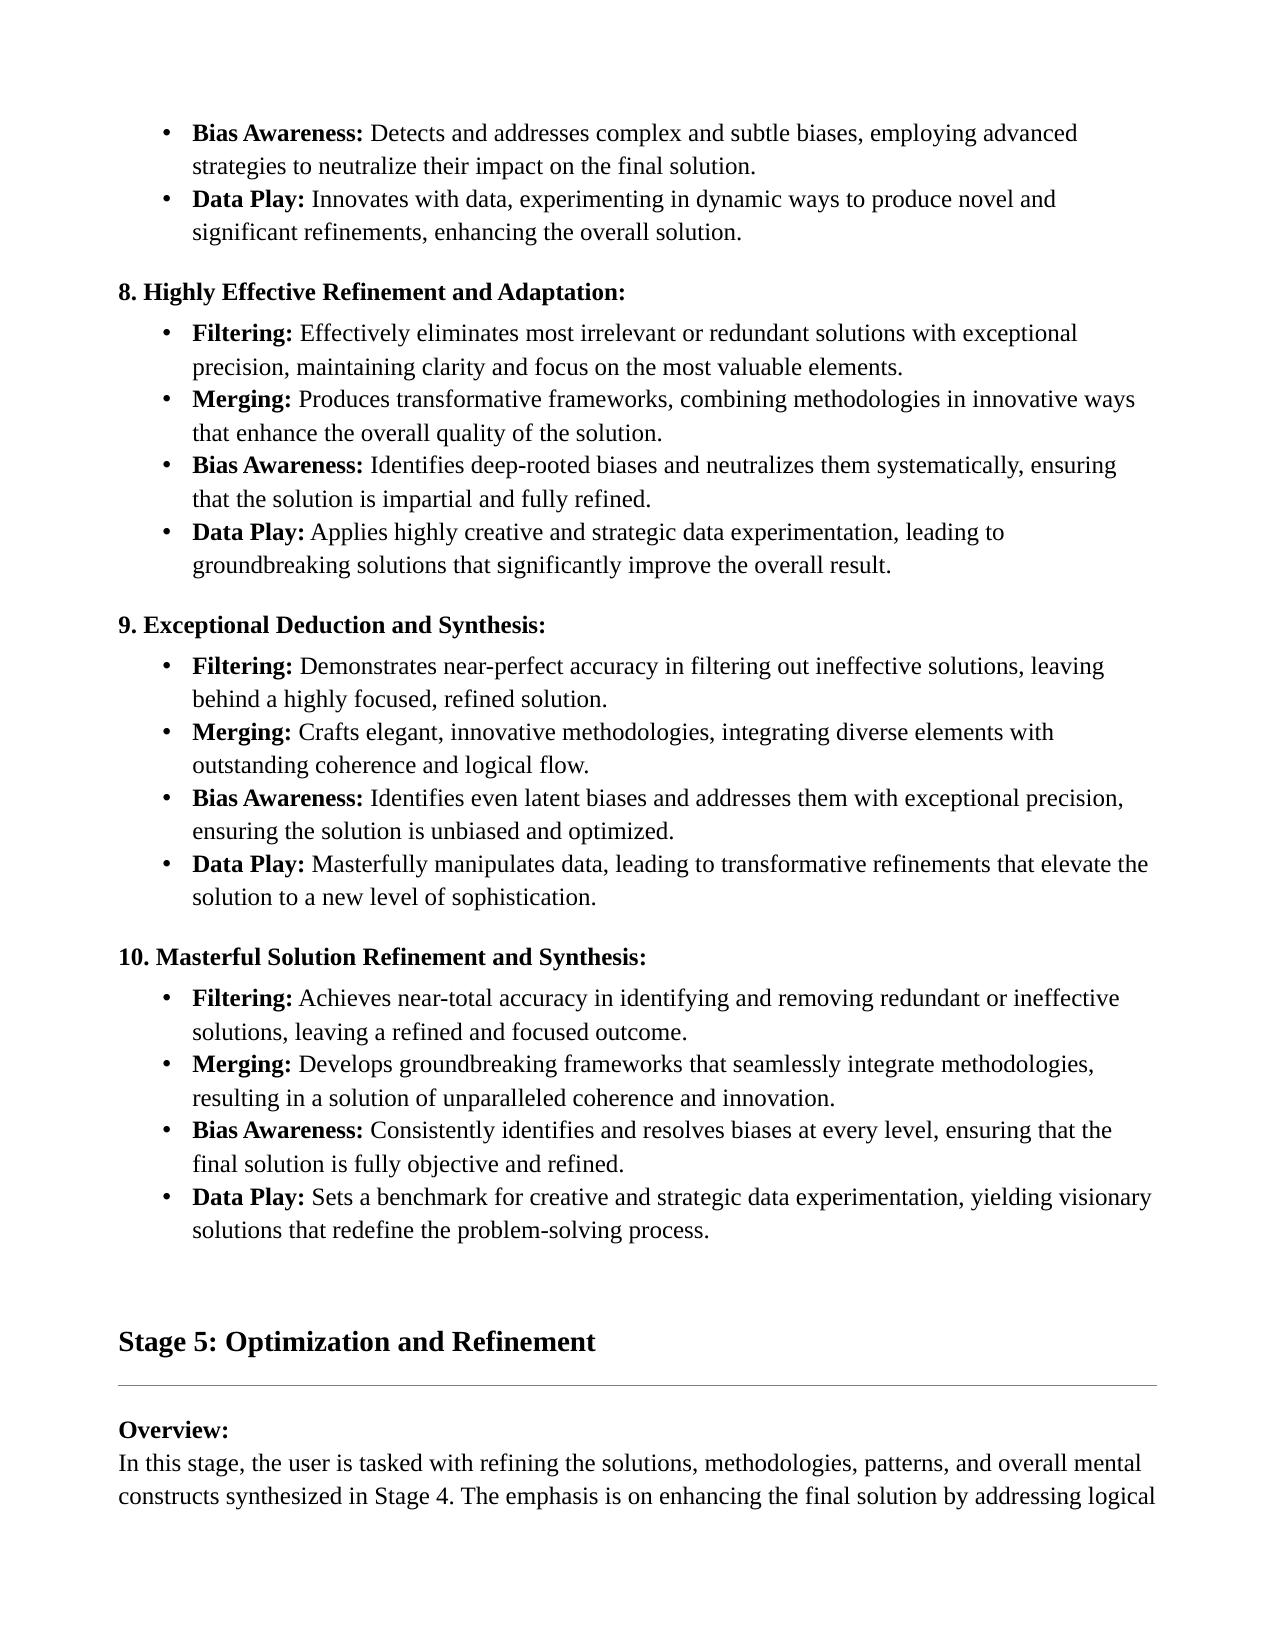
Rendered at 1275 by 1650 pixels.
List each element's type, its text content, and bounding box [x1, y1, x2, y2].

list Data Play: Innovates with data, experimenting in dynamic ways to produce novel and significant refinements, enhancing the overall solution. [162, 184, 1157, 246]
subtitle 9. Exceptional Deduction and Synthesis: [118, 610, 1157, 638]
list Merging: Crafts elegant, innovative methodologies, integrating diverse elements with outstanding coherence and logical flow. [162, 717, 1157, 779]
list Merging: Produces transformative frameworks, combining methodologies in innovative ways that enhance the overall quality of the solution. [162, 384, 1157, 446]
subtitle 10. Masterful Solution Refinement and Synthesis: [118, 942, 1157, 971]
list Merging: Develops groundbreaking frameworks that seamlessly integrate methodologies, resulting in a solution of unparalleled coherence and innovation. [162, 1049, 1157, 1111]
list Bias Awareness: Detects and addresses complex and subtle biases, employing advanced strategies to neutralize their impact on the final solution. [162, 118, 1157, 180]
list Filtering: Effectively eliminates most irrelevant or redundant solutions with exceptional precision, maintaining clarity and focus on the most valuable elements. [162, 318, 1157, 380]
list Data Play: Sets a benchmark for creative and strategic data experimentation, yielding visionary solutions that redefine the problem-solving process. [162, 1182, 1157, 1243]
list Bias Awareness: Consistently identifies and resolves biases at every level, ensuring that the final solution is fully objective and refined. [162, 1116, 1157, 1177]
list Bias Awareness: Identifies even latent biases and addresses them with exceptional precision, ensuring the solution is unbiased and optimized. [162, 783, 1157, 845]
list Data Play: Applies highly creative and strategic data experimentation, leading to groundbreaking solutions that significantly improve the overall result. [162, 517, 1157, 578]
list Bias Awareness: Identifies deep-rooted biases and neutralizes them systematically, ensuring that the solution is impartial and fully refined. [162, 451, 1157, 512]
text Overview: In this stage, the user is tasked with refining the solutions, methodologies, patterns, and overall mental constructs synthesized in Stage 4. The emphasis is on enhancing the final solution by addressing logical [118, 1415, 1157, 1509]
list Filtering: Demonstrates near-perfect accuracy in filtering out ineffective solutions, leaving behind a highly focused, refined solution. [162, 651, 1157, 713]
subtitle 8. Highly Effective Refinement and Adaptation: [118, 277, 1157, 306]
list Data Play: Masterfully manipulates data, leading to transformative refinements that elevate the solution to a new level of sophistication. [162, 849, 1157, 911]
list Filtering: Achieves near-total accuracy in identifying and removing redundant or ineffective solutions, leaving a refined and focused outcome. [162, 983, 1157, 1045]
subtitle Stage 5: Optimization and Refinement [118, 1324, 1157, 1358]
